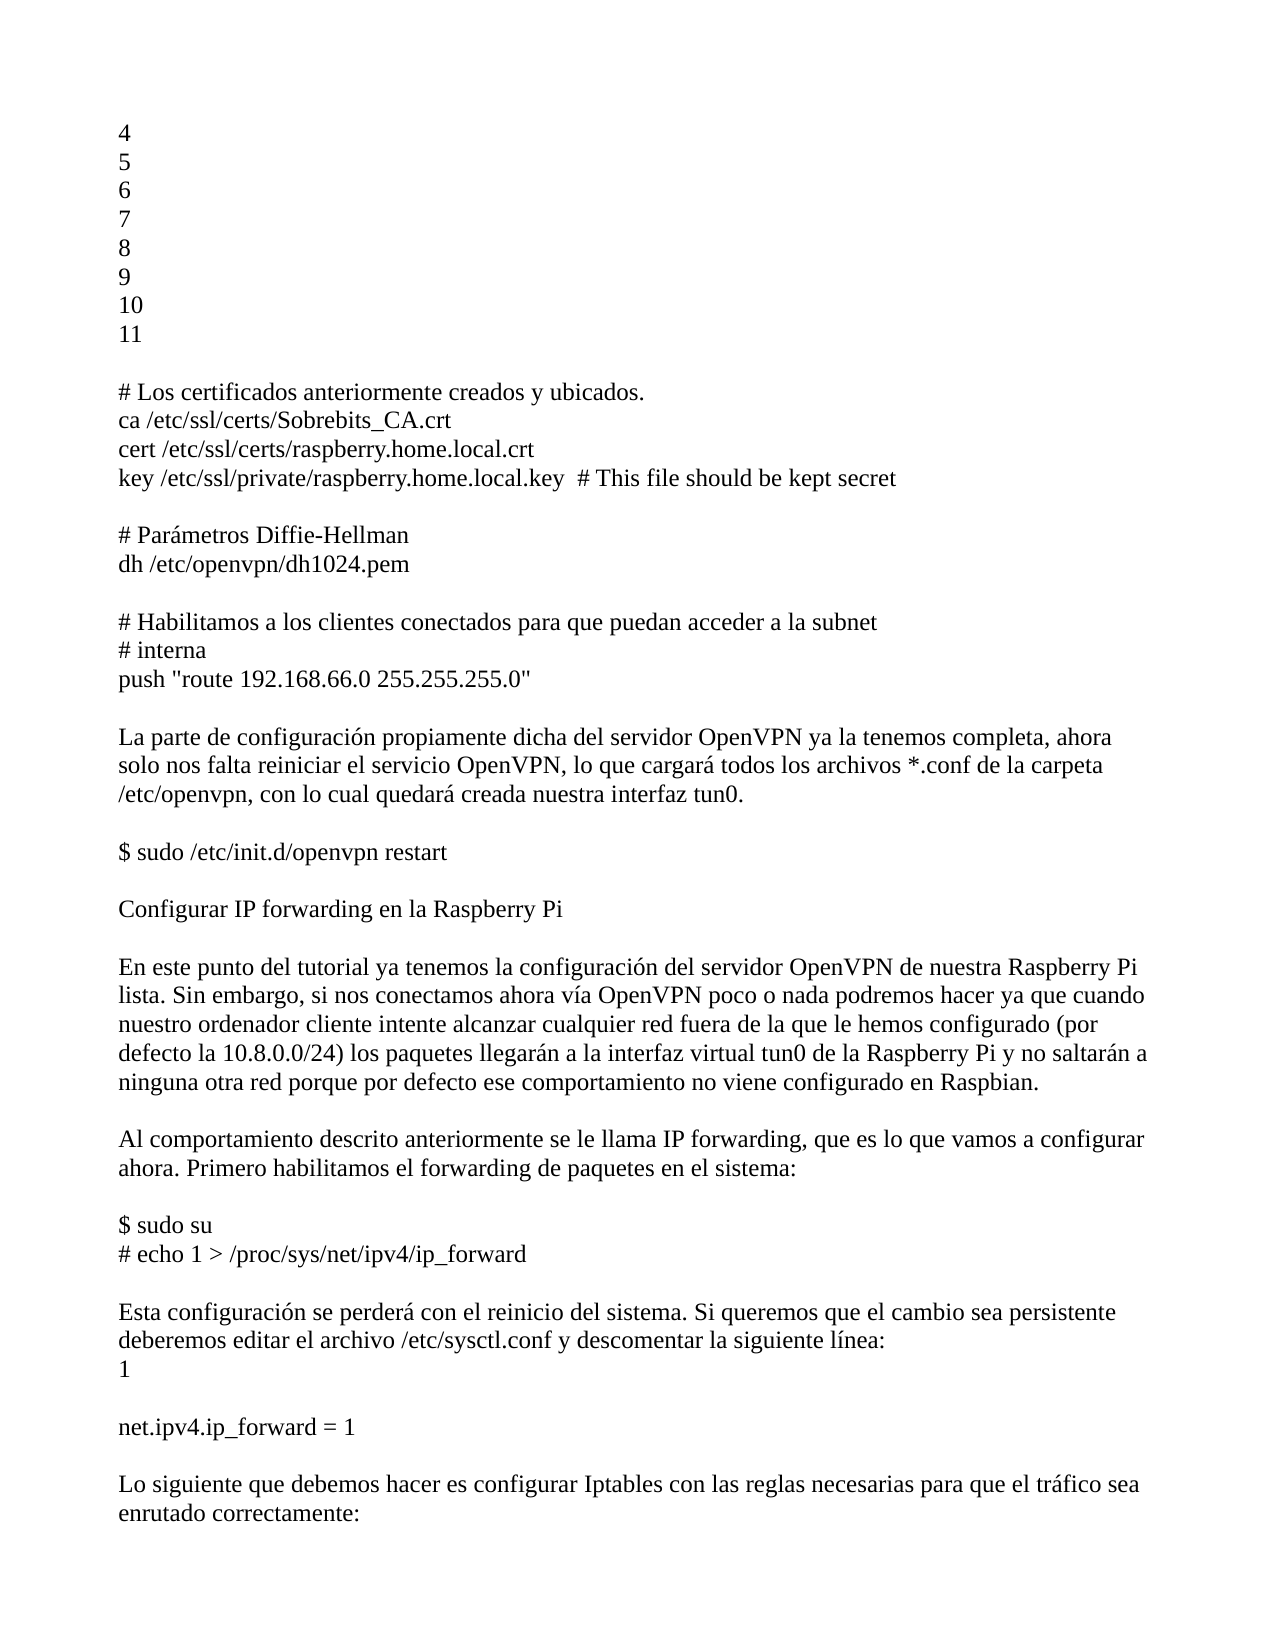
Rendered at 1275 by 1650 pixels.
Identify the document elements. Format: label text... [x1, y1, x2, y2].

text push "route 192.168.66.0 255.255.255.0" [118, 664, 1157, 693]
text $ sudo /etc/init.d/openvpn restart [118, 837, 1157, 866]
text # Los certificados anteriormente creados y ubicados. [118, 377, 1157, 406]
text 8 [118, 233, 1157, 262]
text 9 [118, 262, 1157, 291]
text key /etc/ssl/private/raspberry.home.local.key # This file should be kept secret [118, 463, 1157, 492]
text dh /etc/openvpn/dh1024.pem [118, 549, 1157, 578]
text Esta configuración se perderá con el reinicio del sistema. Si queremos que el cambio sea persistente deberemos editar el archivo /etc/sysctl.conf y descomentar la siguiente línea: [118, 1297, 1157, 1354]
text La parte de configuración propiamente dicha del servidor OpenVPN ya la tenemos completa, ahora solo nos falta reiniciar el servicio OpenVPN, lo que cargará todos los archivos *.conf de la carpeta /etc/openvpn, con lo cual quedará creada nuestra interfaz tun0. [118, 722, 1157, 808]
text 1 [118, 1354, 1157, 1383]
text 6 [118, 176, 1157, 204]
text $ sudo su [118, 1211, 1157, 1239]
text # Habilitamos a los clientes conectados para que puedan acceder a la subnet [118, 607, 1157, 636]
text net.ipv4.ip_forward = 1 [118, 1412, 1157, 1441]
text Configurar IP forwarding en la Raspberry Pi [118, 894, 1157, 923]
text # Parámetros Diffie-Hellman [118, 521, 1157, 549]
text En este punto del tutorial ya tenemos la configuración del servidor OpenVPN de nuestra Raspberry Pi lista. Sin embargo, si nos conectamos ahora vía OpenVPN poco o nada podremos hacer ya que cuando nuestro ordenador cliente intente alcanzar cualquier red fuera de la que le hemos configurado (por defecto la 10.8.0.0/24) los paquetes llegarán a la interfaz virtual tun0 de la Raspberry Pi y no saltarán a ninguna otra red porque por defecto ese comportamiento no viene configurado en Raspbian. [118, 952, 1157, 1096]
text # interna [118, 636, 1157, 664]
text # echo 1 > /proc/sys/net/ipv4/ip_forward [118, 1239, 1157, 1268]
text 5 [118, 147, 1157, 176]
text Lo siguiente que debemos hacer es configurar Iptables con las reglas necesarias para que el tráfico sea enrutado correctamente: [118, 1469, 1157, 1527]
text ca /etc/ssl/certs/Sobrebits_CA.crt [118, 406, 1157, 434]
text Al comportamiento descrito anteriormente se le llama IP forwarding, que es lo que vamos a configurar ahora. Primero habilitamos el forwarding de paquetes en el sistema: [118, 1124, 1157, 1182]
text 11 [118, 319, 1157, 348]
text 7 [118, 204, 1157, 233]
text 4 [118, 118, 1157, 147]
text cert /etc/ssl/certs/raspberry.home.local.crt [118, 434, 1157, 463]
text 10 [118, 291, 1157, 319]
